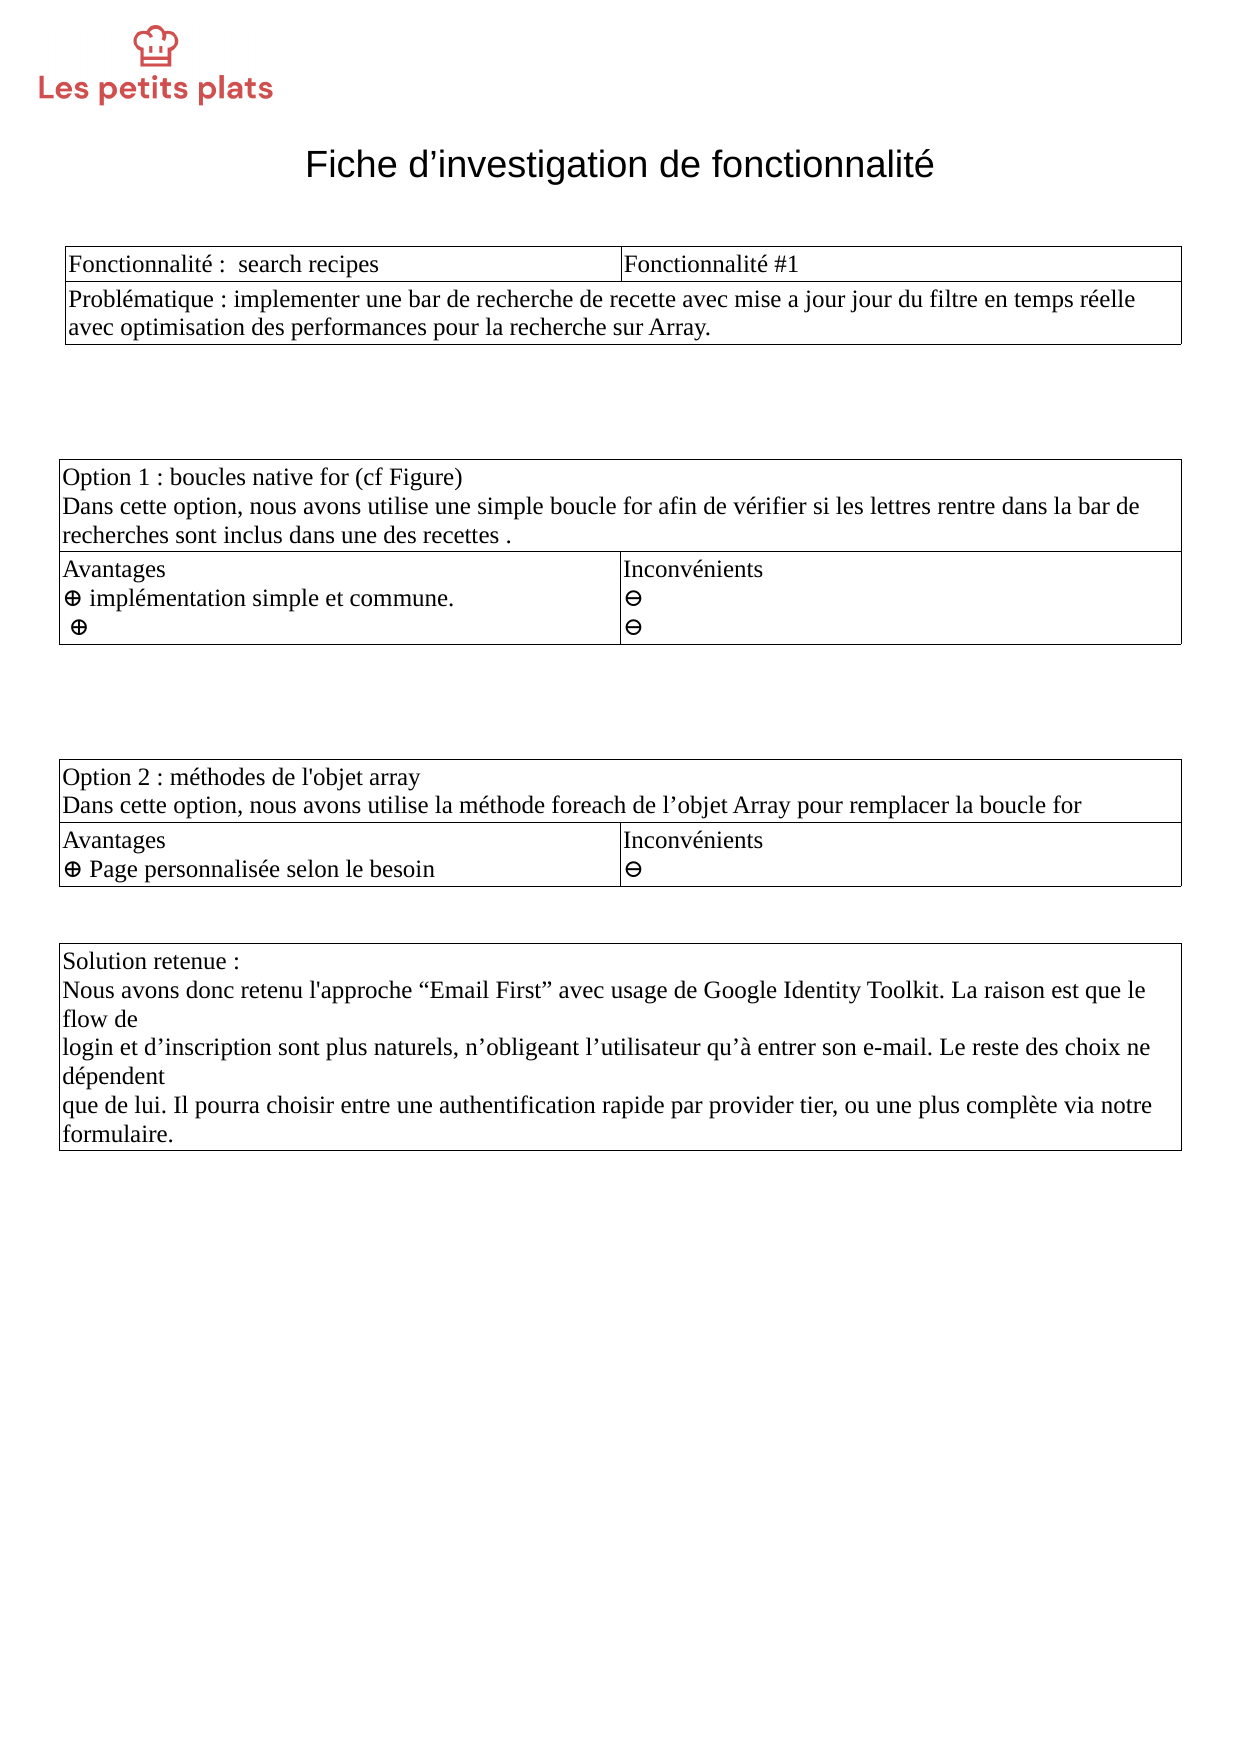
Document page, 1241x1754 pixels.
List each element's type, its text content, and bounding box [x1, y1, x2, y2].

table_header Fonctionnalité #1 [622, 247, 1181, 281]
table_cell Inconvénients ⊖ [621, 823, 1181, 886]
table_header Option 1 : boucles native for (cf Figure) Dans cette option, nous avons utilise une simple boucle for afin de vérifier si les lettres rentre dans la bar de recherches sont inclus dans une des recettes . [60, 460, 1181, 551]
picture [37, 25, 274, 108]
table_header Fonctionnalité : ​ search recipes [66, 247, 621, 281]
table_cell Problématique : ​implementer une bar de recherche de recette avec mise a jour jour du filtre en temps réelle avec optimisation des performances pour la recherche sur Array. [66, 282, 1181, 344]
subtitle Fiche d’investigation de fonctionnalité [59, 142, 1181, 186]
table_header Solution retenue : Nous avons donc retenu l'approche “Email First” avec usage de Google Identity Toolkit. La raison est que le flow de login et d’inscription sont plus naturels, n’obligeant l’utilisateur qu’à entrer son e-mail. Le reste des choix ne dépendent que de lui. Il pourra choisir entre une authentification rapide par provider tier, ou une plus complète via notre formulaire. [60, 944, 1181, 1150]
table_cell Avantages ⊕ Page personnalisée selon le besoin [60, 823, 620, 886]
table_cell Avantages ⊕ implémentation simple et commune. ​ ⊕ [60, 552, 620, 644]
table_cell Inconvénients ⊖ ⊖ [621, 552, 1181, 644]
table_header Option 2 : méthodes de l'objet array Dans cette option, nous avons utilise la méthode foreach de l’objet Array pour remplacer la boucle for [60, 760, 1181, 822]
